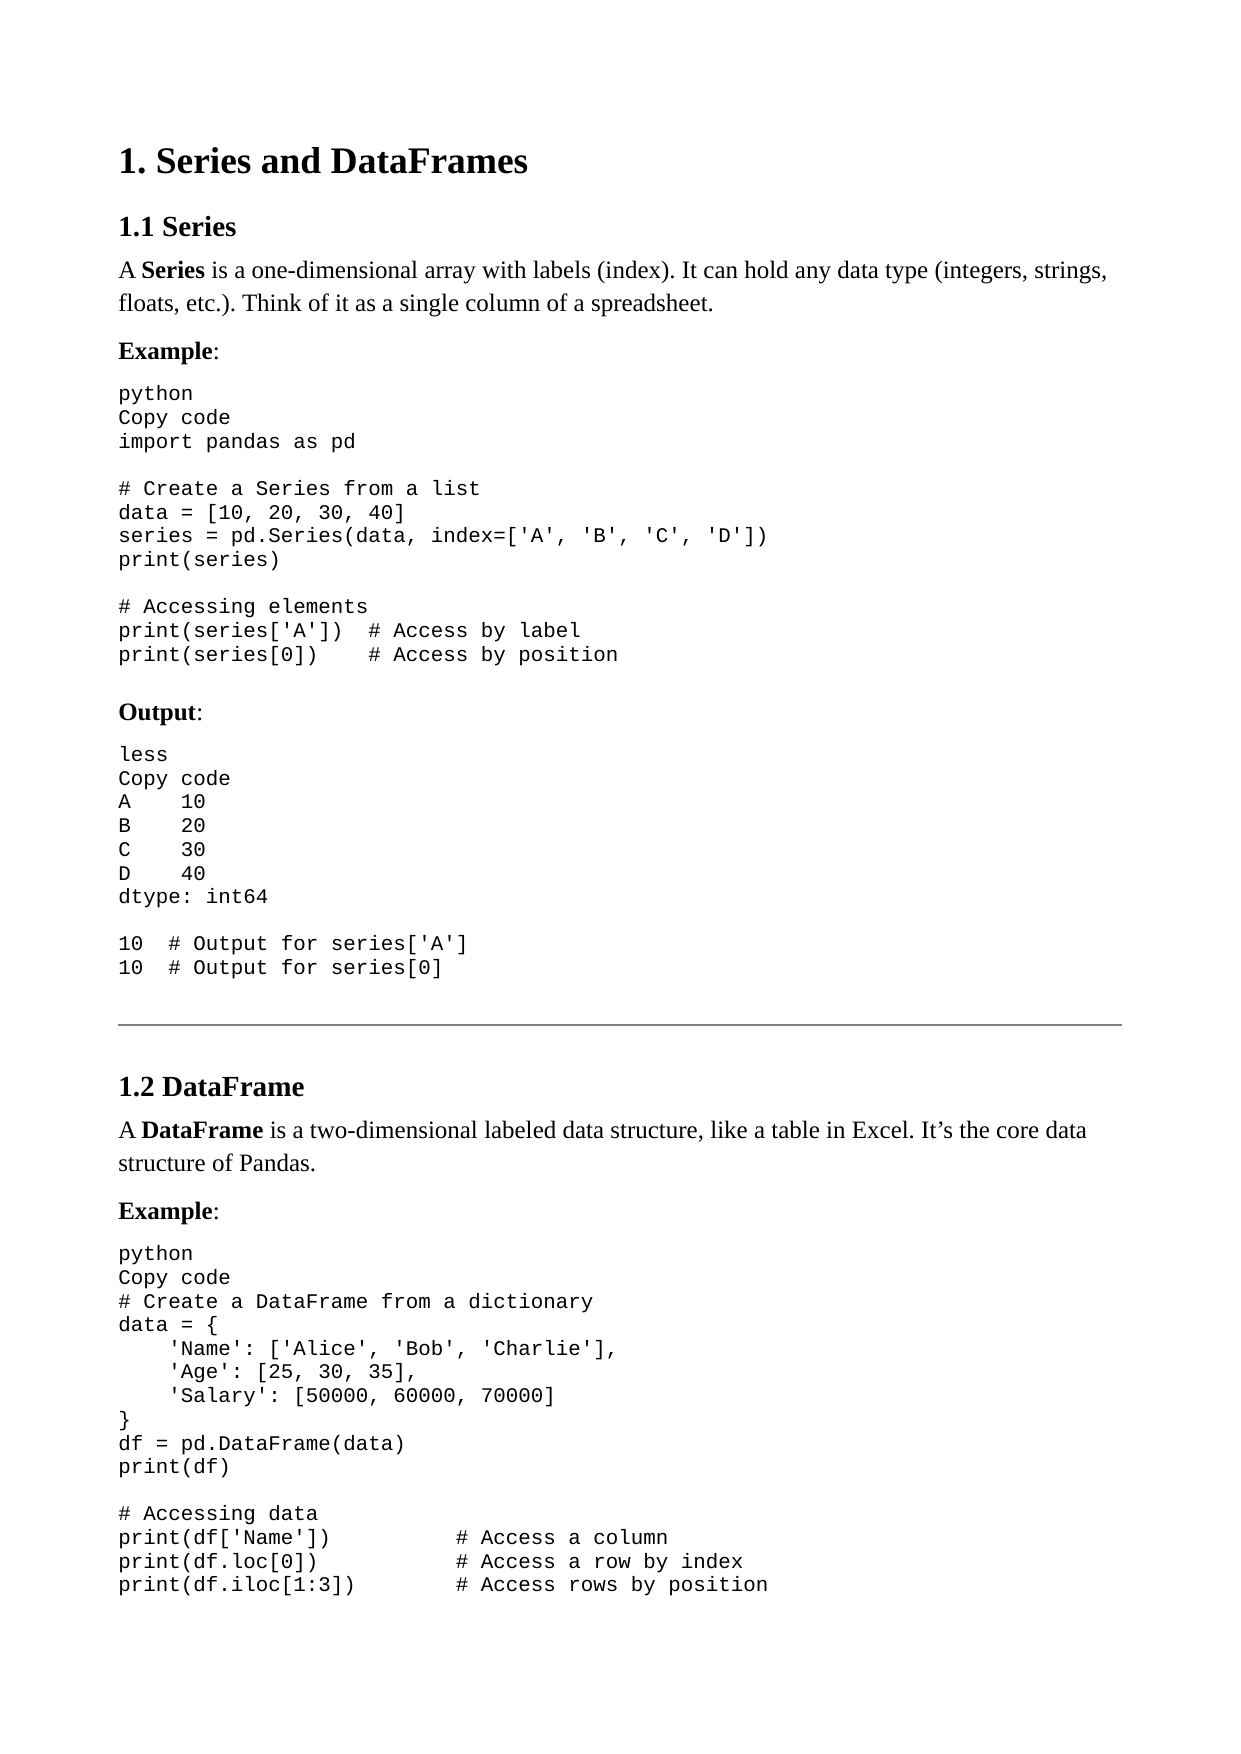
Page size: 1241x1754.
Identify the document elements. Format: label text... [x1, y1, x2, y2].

text # Create a Series from a list [118, 478, 1122, 502]
text print(df['Name']) # Access a column [118, 1527, 1122, 1551]
text import pandas as pd [118, 431, 1122, 454]
text A 10 [118, 792, 1122, 815]
subtitle 1.2 DataFrame [118, 1069, 1122, 1103]
text print(series['A']) # Access by label [118, 620, 1122, 643]
text Output: [118, 697, 1122, 725]
text # Create a DataFrame from a dictionary [118, 1291, 1122, 1314]
text data = [10, 20, 30, 40] [118, 502, 1122, 525]
text A Series is a one-dimensional array with labels (index). It can hold any data type (integers, strings, floats, etc.). Think of it as a single column of a spreadsheet. [118, 255, 1122, 317]
text 10 # Output for series[0] [118, 957, 1122, 981]
text 10 # Output for series['A'] [118, 933, 1122, 957]
text A DataFrame is a two-dimensional labeled data structure, like a table in Excel. It’s the core data structure of Pandas. [118, 1115, 1122, 1177]
text 'Name': ['Alice', 'Bob', 'Charlie'], [118, 1338, 1122, 1362]
text print(df) [118, 1456, 1122, 1480]
text Example: [118, 336, 1122, 364]
text print(series[0]) # Access by position [118, 643, 1122, 667]
text Example: [118, 1196, 1122, 1224]
subtitle 1. Series and DataFrames [118, 139, 1122, 182]
text B 20 [118, 815, 1122, 839]
text less [118, 744, 1122, 768]
text D 40 [118, 862, 1122, 886]
text data = { [118, 1314, 1122, 1338]
text # Accessing data [118, 1503, 1122, 1527]
text Copy code [118, 768, 1122, 792]
text } [118, 1409, 1122, 1432]
text print(series) [118, 549, 1122, 573]
text series = pd.Series(data, index=['A', 'B', 'C', 'D']) [118, 525, 1122, 549]
text print(df.loc[0]) # Access a row by index [118, 1551, 1122, 1574]
text Copy code [118, 407, 1122, 431]
text Copy code [118, 1267, 1122, 1291]
text C 30 [118, 839, 1122, 862]
text python [118, 383, 1122, 407]
subtitle 1.1 Series [118, 209, 1122, 243]
text # Accessing elements [118, 596, 1122, 620]
text 'Salary': [50000, 60000, 70000] [118, 1385, 1122, 1409]
text python [118, 1243, 1122, 1267]
text print(df.iloc[1:3]) # Access rows by position [118, 1574, 1122, 1598]
text dtype: int64 [118, 886, 1122, 910]
text df = pd.DataFrame(data) [118, 1432, 1122, 1456]
text 'Age': [25, 30, 35], [118, 1362, 1122, 1385]
